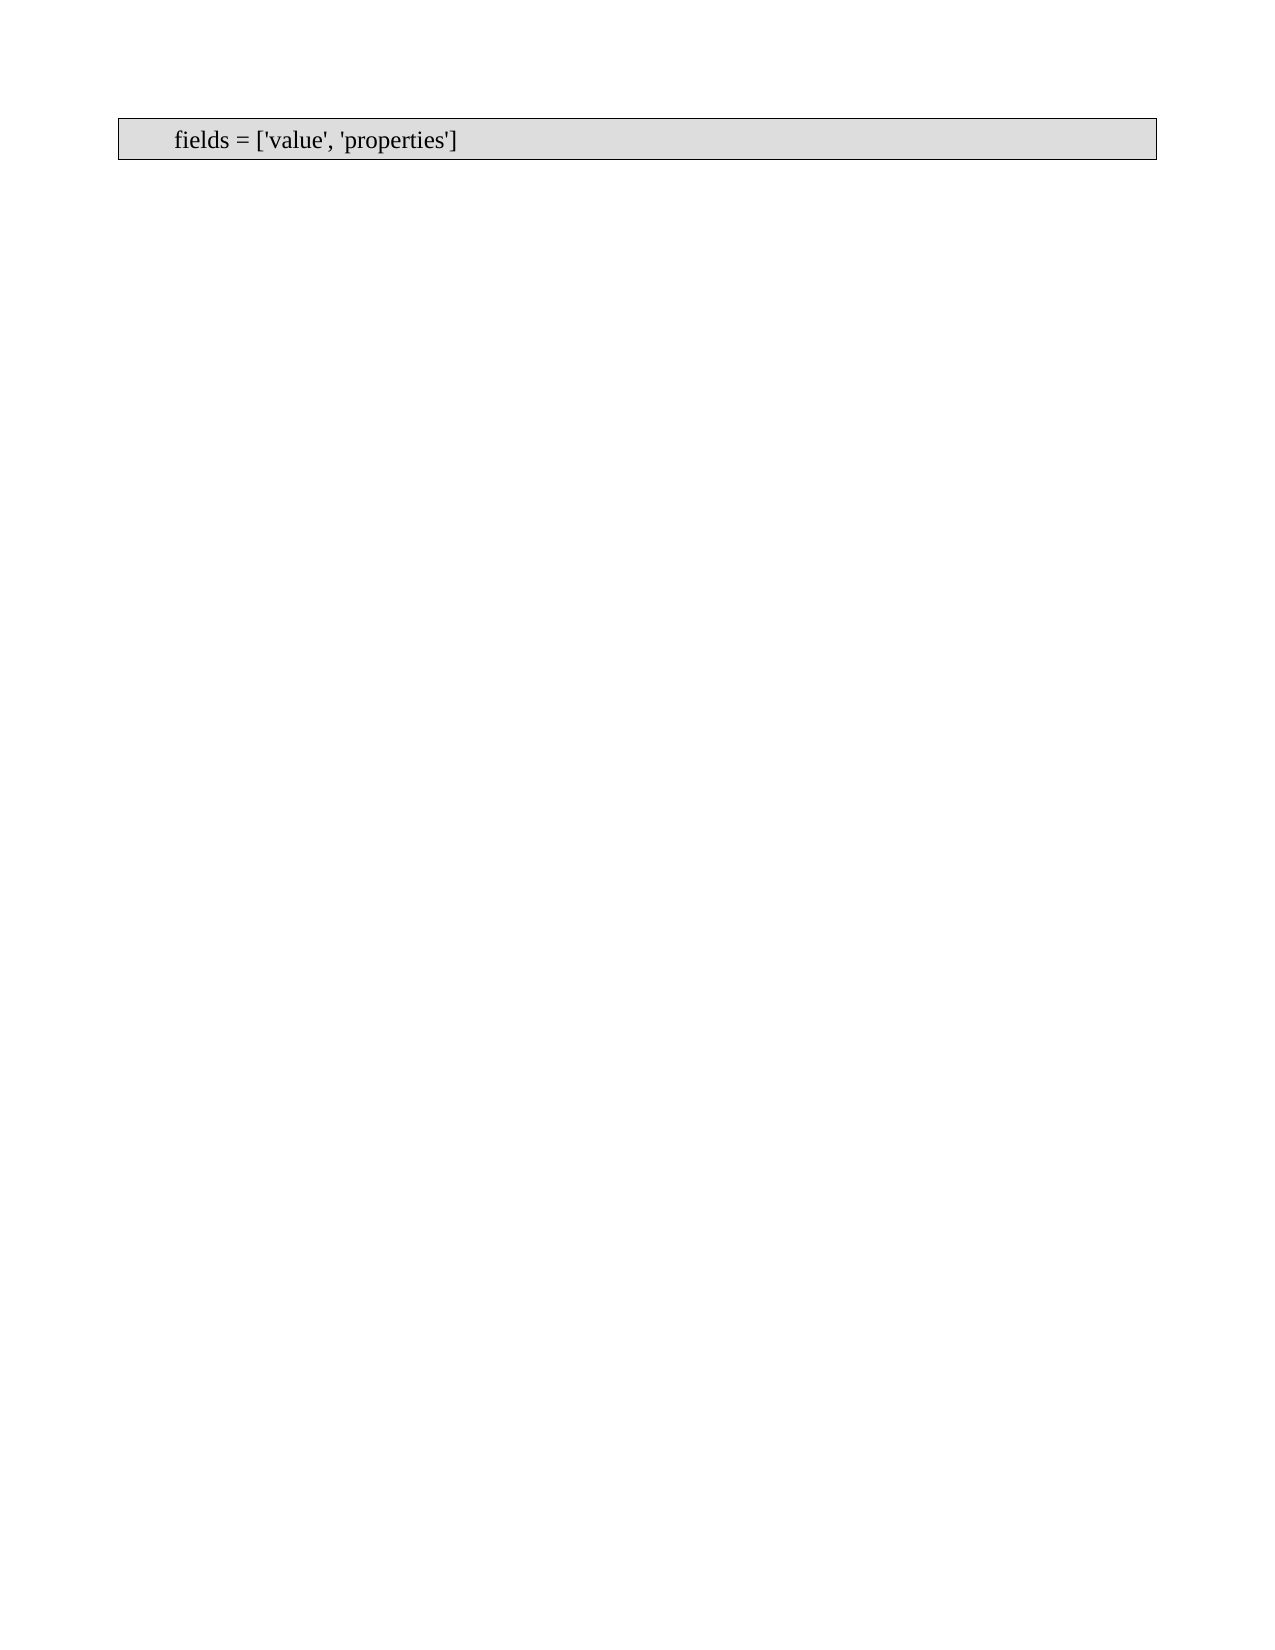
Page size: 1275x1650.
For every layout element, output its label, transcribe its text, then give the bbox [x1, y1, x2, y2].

table_header fields = ['value', 'properties'] [119, 119, 1156, 159]
